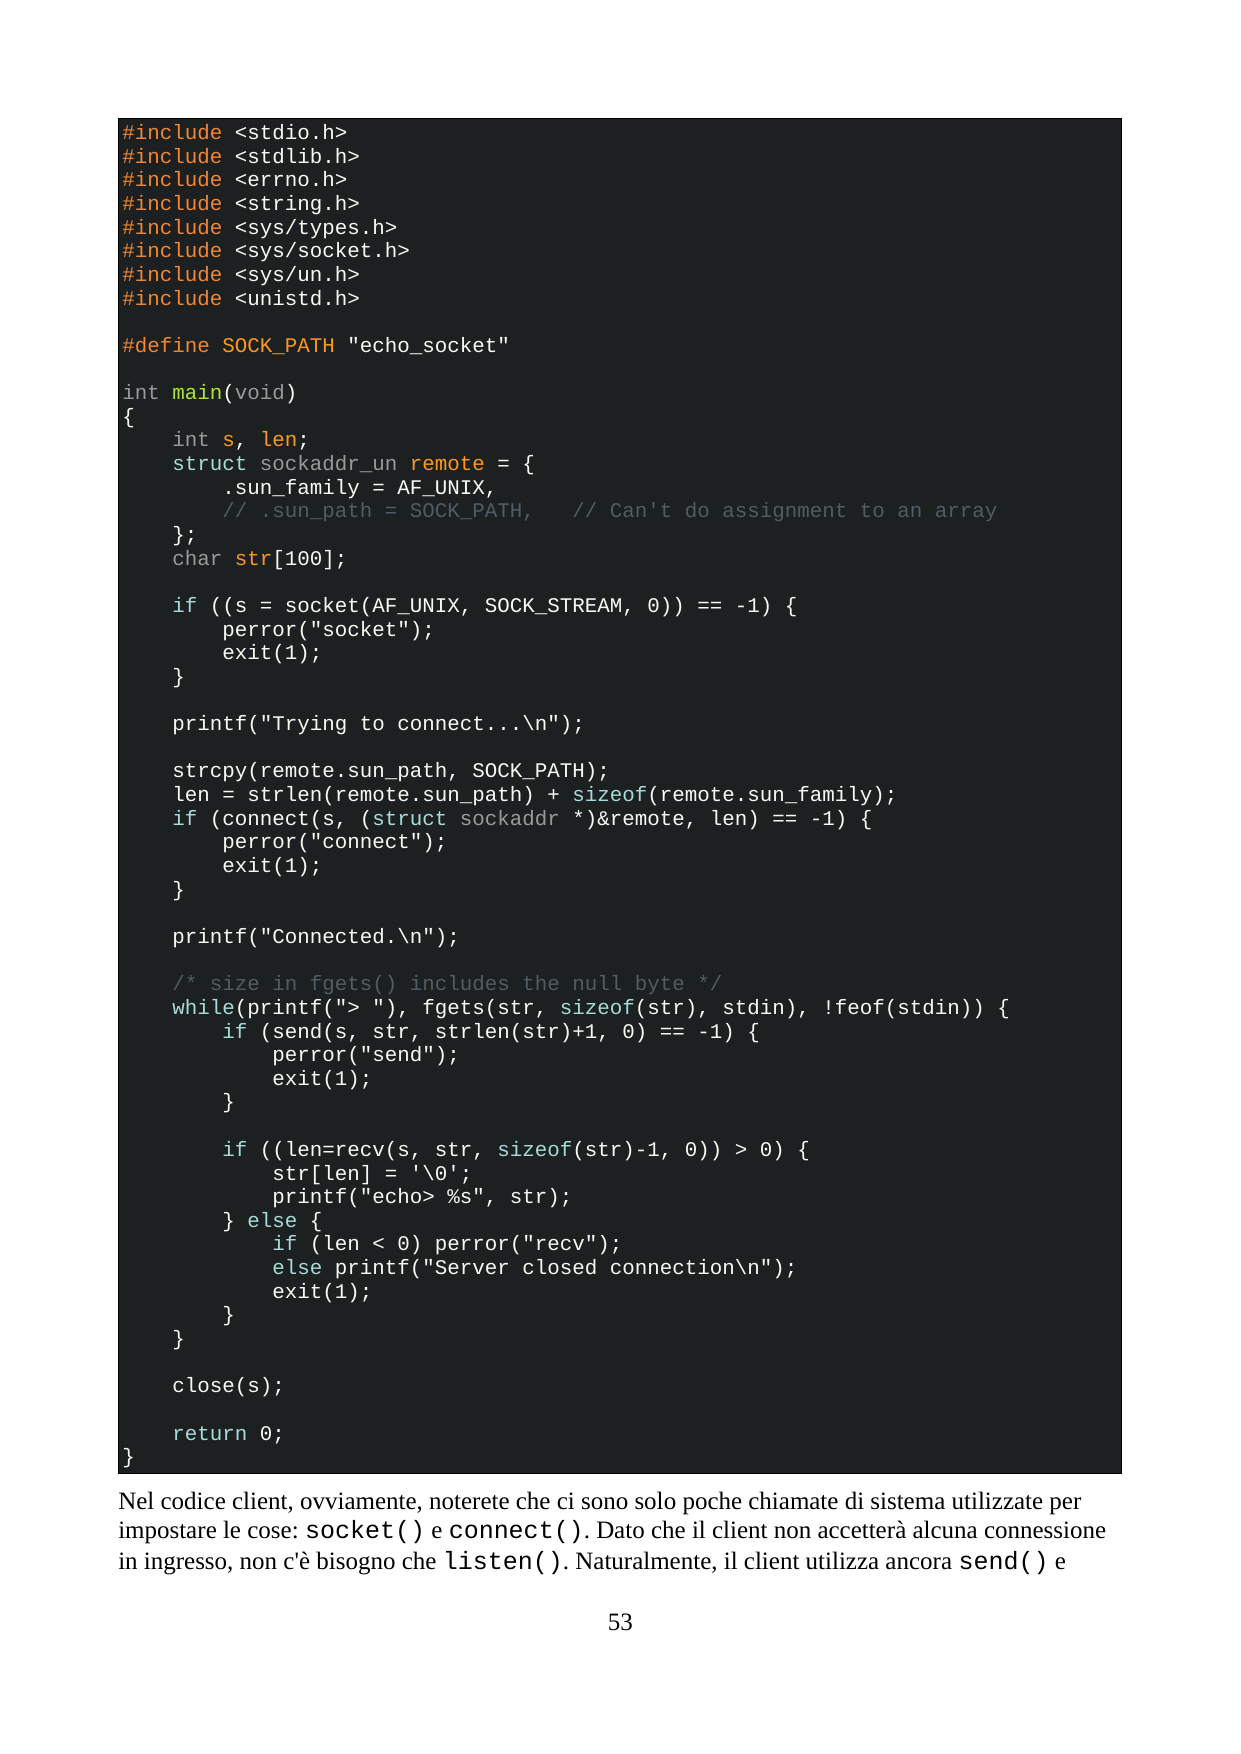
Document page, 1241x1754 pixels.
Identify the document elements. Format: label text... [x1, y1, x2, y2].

text perror("connect"); [119, 827, 1121, 851]
text #define SOCK_PATH "echo_socket" [119, 331, 1121, 354]
text Nel codice client, ovviamente, noterete che ci sono solo poche chiamate di sistema utilizzate per impostare le cose: socket() e connect(). Dato che il client non accetterà alcuna connessione in ingresso, non c'è bisogno che listen(). Naturalmente, il client utilizza ancora send() e [118, 1486, 1122, 1577]
text strcpy(remote.sun_path, SOCK_PATH); [119, 757, 1121, 780]
text #include <errno.h> [119, 165, 1121, 189]
text perror("socket"); [119, 615, 1121, 638]
text if (len < 0) perror("recv"); [119, 1229, 1121, 1253]
text #include <stdlib.h> [119, 142, 1121, 165]
text #include <stdio.h> [119, 119, 1121, 142]
text } [119, 875, 1121, 898]
text .sun_family = AF_UNIX, [119, 473, 1121, 496]
text struct sockaddr_un remote = { [119, 449, 1121, 473]
text // .sun_path = SOCK_PATH, // Can't do assignment to an array [119, 496, 1121, 520]
text } [119, 1300, 1121, 1324]
text #include <sys/socket.h> [119, 236, 1121, 260]
text exit(1); [119, 1064, 1121, 1088]
text if ((s = socket(AF_UNIX, SOCK_STREAM, 0)) == -1) { [119, 591, 1121, 615]
text len = strlen(remote.sun_path) + sizeof(remote.sun_family); [119, 780, 1121, 804]
text char str[100]; [119, 544, 1121, 567]
text /* size in fgets() includes the null byte */ [119, 969, 1121, 993]
text } [119, 662, 1121, 686]
text exit(1); [119, 638, 1121, 662]
text if ((len=recv(s, str, sizeof(str)-1, 0)) > 0) { [119, 1135, 1121, 1158]
text if (connect(s, (struct sockaddr *)&remote, len) == -1) { [119, 804, 1121, 827]
text #include <sys/types.h> [119, 213, 1121, 236]
text perror("send"); [119, 1040, 1121, 1064]
text #include <sys/un.h> [119, 260, 1121, 284]
text exit(1); [119, 1277, 1121, 1300]
text return 0; [119, 1419, 1121, 1442]
text #include <string.h> [119, 189, 1121, 213]
text printf("Trying to connect...\n"); [119, 709, 1121, 733]
text } [119, 1324, 1121, 1348]
text exit(1); [119, 851, 1121, 875]
text #include <unistd.h> [119, 284, 1121, 307]
text if (send(s, str, strlen(str)+1, 0) == -1) { [119, 1017, 1121, 1040]
text int main(void) [119, 378, 1121, 402]
text } else { [119, 1206, 1121, 1229]
text else printf("Server closed connection\n"); [119, 1253, 1121, 1277]
text int s, len; [119, 426, 1121, 449]
text while(printf("> "), fgets(str, sizeof(str), stdin), !feof(stdin)) { [119, 993, 1121, 1017]
text printf("echo> %s", str); [119, 1182, 1121, 1206]
text printf("Connected.\n"); [119, 922, 1121, 946]
text str[len] = '\0'; [119, 1158, 1121, 1182]
text close(s); [119, 1371, 1121, 1395]
text } [119, 1088, 1121, 1111]
text }; [119, 520, 1121, 544]
text } [119, 1442, 1121, 1473]
text { [119, 402, 1121, 426]
